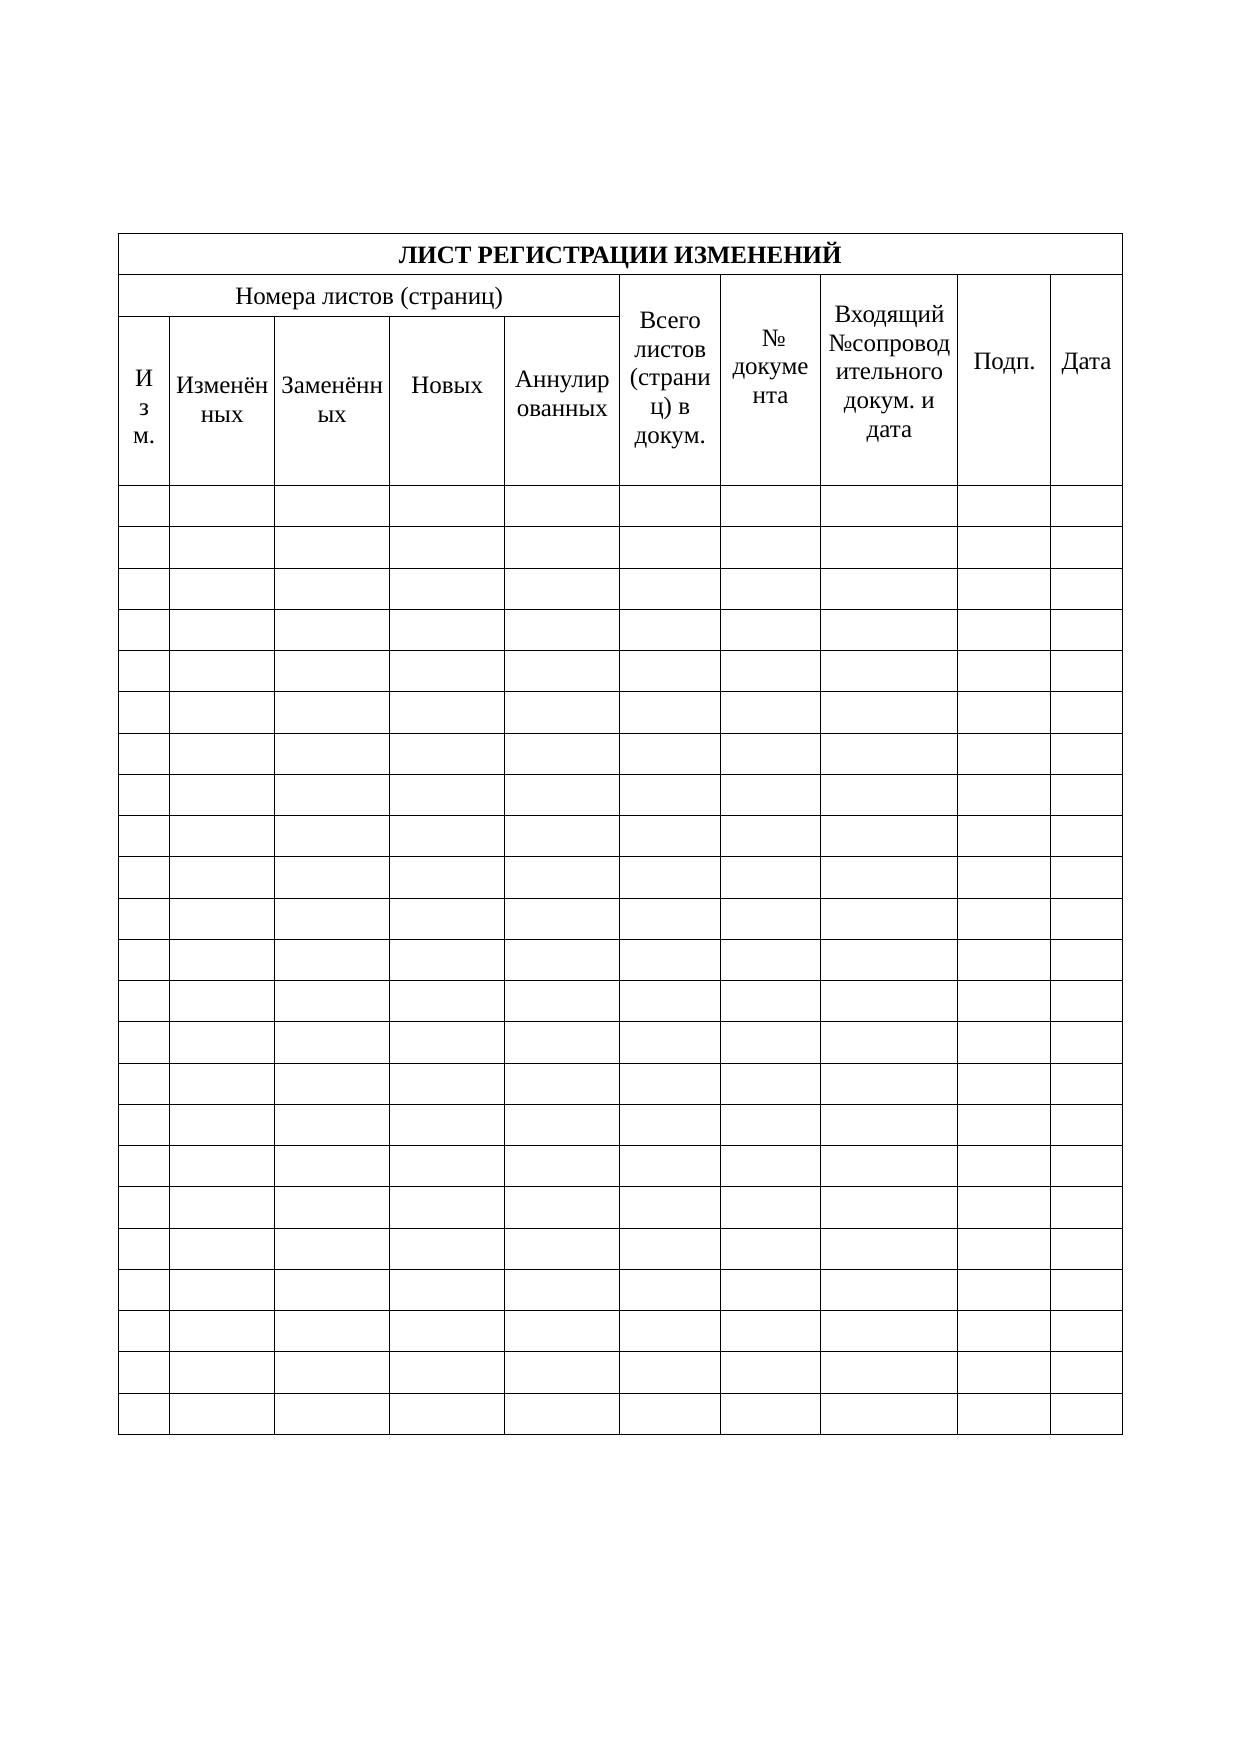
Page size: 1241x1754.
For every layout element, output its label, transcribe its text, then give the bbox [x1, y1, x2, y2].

table_cell [620, 1229, 720, 1269]
table_cell [958, 1311, 1050, 1351]
table_cell [119, 1022, 169, 1062]
table_cell [275, 1022, 389, 1062]
table_cell [505, 857, 619, 897]
table_cell [505, 1229, 619, 1269]
table_cell [721, 1064, 820, 1104]
table_cell [721, 569, 820, 609]
table_cell [1051, 1146, 1122, 1186]
table_cell [620, 569, 720, 609]
table_cell [170, 899, 274, 939]
table_cell [958, 734, 1050, 774]
table_cell [1051, 1105, 1122, 1145]
table_cell [390, 940, 504, 980]
table_cell [275, 734, 389, 774]
table_cell Дата [1051, 275, 1122, 485]
table_cell [170, 816, 274, 856]
table_cell [721, 816, 820, 856]
table_cell [958, 1064, 1050, 1104]
table_cell [275, 651, 389, 691]
table_cell [119, 1229, 169, 1269]
table_cell [170, 527, 274, 567]
table_cell [505, 1311, 619, 1351]
table_cell [721, 1187, 820, 1227]
table_cell [505, 569, 619, 609]
table_cell [620, 651, 720, 691]
table_cell [958, 899, 1050, 939]
table_cell [958, 1105, 1050, 1145]
table_cell [958, 651, 1050, 691]
table_cell [721, 1311, 820, 1351]
table_cell [821, 1311, 957, 1351]
table_cell [620, 1311, 720, 1351]
table_cell [958, 1187, 1050, 1227]
table_cell [1051, 1270, 1122, 1310]
table_cell [119, 1394, 169, 1434]
table_cell [1051, 1394, 1122, 1434]
table_cell [958, 610, 1050, 650]
table_cell [275, 775, 389, 815]
table_cell [958, 816, 1050, 856]
table_cell [1051, 527, 1122, 567]
table_cell [275, 610, 389, 650]
table_cell [390, 1311, 504, 1351]
table_cell [119, 1105, 169, 1145]
table_cell [170, 1270, 274, 1310]
table_cell [721, 1229, 820, 1269]
table_cell [119, 1311, 169, 1351]
table_cell [390, 816, 504, 856]
table_cell [275, 692, 389, 732]
table_cell [721, 981, 820, 1021]
table_cell [721, 486, 820, 526]
table_cell [390, 1229, 504, 1269]
table_cell [821, 692, 957, 732]
table_cell [958, 775, 1050, 815]
table_cell [390, 569, 504, 609]
table_cell [390, 1146, 504, 1186]
table_cell [1051, 1022, 1122, 1062]
table_cell [721, 527, 820, 567]
table_cell [119, 775, 169, 815]
table_cell [170, 1394, 274, 1434]
table_cell [505, 1022, 619, 1062]
table_cell [821, 651, 957, 691]
table_cell [275, 1270, 389, 1310]
table_cell [620, 1394, 720, 1434]
table_cell [119, 527, 169, 567]
table_cell [721, 1105, 820, 1145]
table_cell [505, 940, 619, 980]
table_cell [170, 569, 274, 609]
table_cell [821, 1394, 957, 1434]
table_cell [958, 527, 1050, 567]
table_cell [821, 1022, 957, 1062]
table_cell [275, 1394, 389, 1434]
table_cell [620, 527, 720, 567]
table_cell [721, 651, 820, 691]
table_cell [1051, 1187, 1122, 1227]
table_cell [620, 734, 720, 774]
table_cell [275, 857, 389, 897]
table_cell [119, 651, 169, 691]
table_cell [275, 1146, 389, 1186]
table_cell [119, 569, 169, 609]
table_cell [505, 1064, 619, 1104]
table_cell [119, 1270, 169, 1310]
table_cell [170, 692, 274, 732]
table_cell [721, 1394, 820, 1434]
table_cell [119, 899, 169, 939]
table_cell [119, 1146, 169, 1186]
table_cell [170, 610, 274, 650]
table_cell [170, 981, 274, 1021]
table_cell [620, 775, 720, 815]
table_cell № документа [721, 275, 820, 485]
table_cell [275, 1187, 389, 1227]
table_cell [821, 1105, 957, 1145]
table_cell [505, 981, 619, 1021]
table_cell [390, 651, 504, 691]
table_cell [505, 1270, 619, 1310]
table_cell [958, 857, 1050, 897]
table_cell [119, 981, 169, 1021]
table_cell [620, 857, 720, 897]
table_cell [958, 1394, 1050, 1434]
table_cell [505, 775, 619, 815]
table_cell [390, 1064, 504, 1104]
table_cell [1051, 1311, 1122, 1351]
table_cell [620, 981, 720, 1021]
table_cell Новых [390, 317, 504, 485]
table_cell [390, 1352, 504, 1392]
table_cell [390, 527, 504, 567]
table_cell [620, 1187, 720, 1227]
table_cell [821, 940, 957, 980]
table_cell [1051, 692, 1122, 732]
table_cell [119, 692, 169, 732]
table_cell [390, 1394, 504, 1434]
table_cell [170, 1105, 274, 1145]
table_cell [1051, 1229, 1122, 1269]
table_cell [275, 569, 389, 609]
table_cell [958, 1270, 1050, 1310]
table_cell Всего листов (страниц) в докум. [620, 275, 720, 485]
table_cell [821, 857, 957, 897]
table_cell [275, 486, 389, 526]
table_cell [275, 816, 389, 856]
table_cell Заменённых [275, 317, 389, 485]
table_cell [505, 486, 619, 526]
table_cell [721, 1022, 820, 1062]
table_cell [119, 1064, 169, 1104]
table_cell [505, 1146, 619, 1186]
table_cell [275, 1352, 389, 1392]
table_cell [721, 899, 820, 939]
table_cell [170, 1146, 274, 1186]
table_cell [821, 1146, 957, 1186]
table_cell [119, 610, 169, 650]
table_cell [821, 734, 957, 774]
table_cell [620, 1022, 720, 1062]
table_cell [958, 1352, 1050, 1392]
table_cell [170, 1187, 274, 1227]
table_cell [275, 1311, 389, 1351]
table_cell [390, 899, 504, 939]
table_cell [620, 816, 720, 856]
table_cell [275, 899, 389, 939]
table_cell [958, 486, 1050, 526]
table_cell [170, 1022, 274, 1062]
table_cell [821, 610, 957, 650]
table_cell [505, 899, 619, 939]
table_cell [721, 857, 820, 897]
table_cell [119, 1352, 169, 1392]
table_cell [821, 899, 957, 939]
table_cell [1051, 1064, 1122, 1104]
table_cell [170, 734, 274, 774]
table_cell [505, 1187, 619, 1227]
table_cell [170, 1352, 274, 1392]
table_cell [821, 1229, 957, 1269]
table_cell Номера листов (страниц) [119, 275, 619, 316]
table_cell [119, 857, 169, 897]
table_cell [170, 486, 274, 526]
table_cell [821, 569, 957, 609]
table_cell [958, 569, 1050, 609]
table_cell [721, 775, 820, 815]
table_cell [119, 816, 169, 856]
table_cell [505, 1394, 619, 1434]
table_cell [119, 1187, 169, 1227]
table_cell [958, 1146, 1050, 1186]
table_cell [275, 1064, 389, 1104]
table_cell Входящий №сопроводительного докум. и дата [821, 275, 957, 485]
table_cell [275, 940, 389, 980]
table_cell [958, 940, 1050, 980]
table_cell [170, 1229, 274, 1269]
table_cell [620, 1064, 720, 1104]
table_cell [821, 527, 957, 567]
table_cell Аннулированных [505, 317, 619, 485]
table_cell И з м. [119, 317, 169, 485]
table_cell [390, 775, 504, 815]
table_cell [721, 1352, 820, 1392]
table_cell [1051, 610, 1122, 650]
table_cell [390, 1022, 504, 1062]
table_cell [620, 486, 720, 526]
table_cell [821, 1270, 957, 1310]
table_cell [620, 899, 720, 939]
table_cell Изменённых [170, 317, 274, 485]
table_cell [1051, 1352, 1122, 1392]
table_cell [390, 857, 504, 897]
table_cell [1051, 569, 1122, 609]
table_cell [119, 940, 169, 980]
table_cell [170, 1064, 274, 1104]
table_cell [390, 1270, 504, 1310]
table_cell [620, 1270, 720, 1310]
table_cell [821, 816, 957, 856]
table_cell [620, 940, 720, 980]
table_cell [821, 1064, 957, 1104]
table_cell [390, 610, 504, 650]
table_cell [505, 1352, 619, 1392]
table_cell [958, 1229, 1050, 1269]
table_cell [821, 1352, 957, 1392]
table_cell [390, 1187, 504, 1227]
table_cell [170, 651, 274, 691]
table_cell [620, 610, 720, 650]
table_cell [1051, 734, 1122, 774]
table_cell [505, 734, 619, 774]
table_cell [170, 775, 274, 815]
table_cell [958, 1022, 1050, 1062]
table_cell [505, 1105, 619, 1145]
table_cell [1051, 981, 1122, 1021]
table_cell [1051, 857, 1122, 897]
table_cell [275, 1229, 389, 1269]
table_cell [119, 486, 169, 526]
table_cell [505, 610, 619, 650]
table_cell Подп. [958, 275, 1050, 485]
table_cell [821, 981, 957, 1021]
table_cell [1051, 899, 1122, 939]
table_cell [505, 527, 619, 567]
table_cell [721, 610, 820, 650]
table_cell [958, 981, 1050, 1021]
table_cell [170, 857, 274, 897]
table_cell [275, 1105, 389, 1145]
table_cell [620, 1105, 720, 1145]
table_cell [721, 940, 820, 980]
table_cell [390, 692, 504, 732]
table_cell [1051, 651, 1122, 691]
table_cell [1051, 775, 1122, 815]
table_cell [170, 940, 274, 980]
table_cell [721, 1146, 820, 1186]
table_cell [721, 692, 820, 732]
table_cell [390, 1105, 504, 1145]
table_cell [275, 981, 389, 1021]
table_cell [275, 527, 389, 567]
table_cell [1051, 816, 1122, 856]
table_cell [958, 692, 1050, 732]
table_cell [170, 1311, 274, 1351]
table_cell [505, 816, 619, 856]
table_cell [390, 734, 504, 774]
table_cell [1051, 940, 1122, 980]
table_cell [721, 734, 820, 774]
table_cell [119, 734, 169, 774]
table_cell [821, 1187, 957, 1227]
table_cell [721, 1270, 820, 1310]
table_cell [505, 692, 619, 732]
table_cell [620, 692, 720, 732]
table_cell [620, 1352, 720, 1392]
table_cell [821, 775, 957, 815]
table_cell [821, 486, 957, 526]
table_cell [390, 981, 504, 1021]
table_cell [390, 486, 504, 526]
table_cell [505, 651, 619, 691]
table_cell [620, 1146, 720, 1186]
table_cell [1051, 486, 1122, 526]
table_header ЛИСТ РЕГИСТРАЦИИ ИЗМЕНЕНИЙ [119, 234, 1122, 274]
